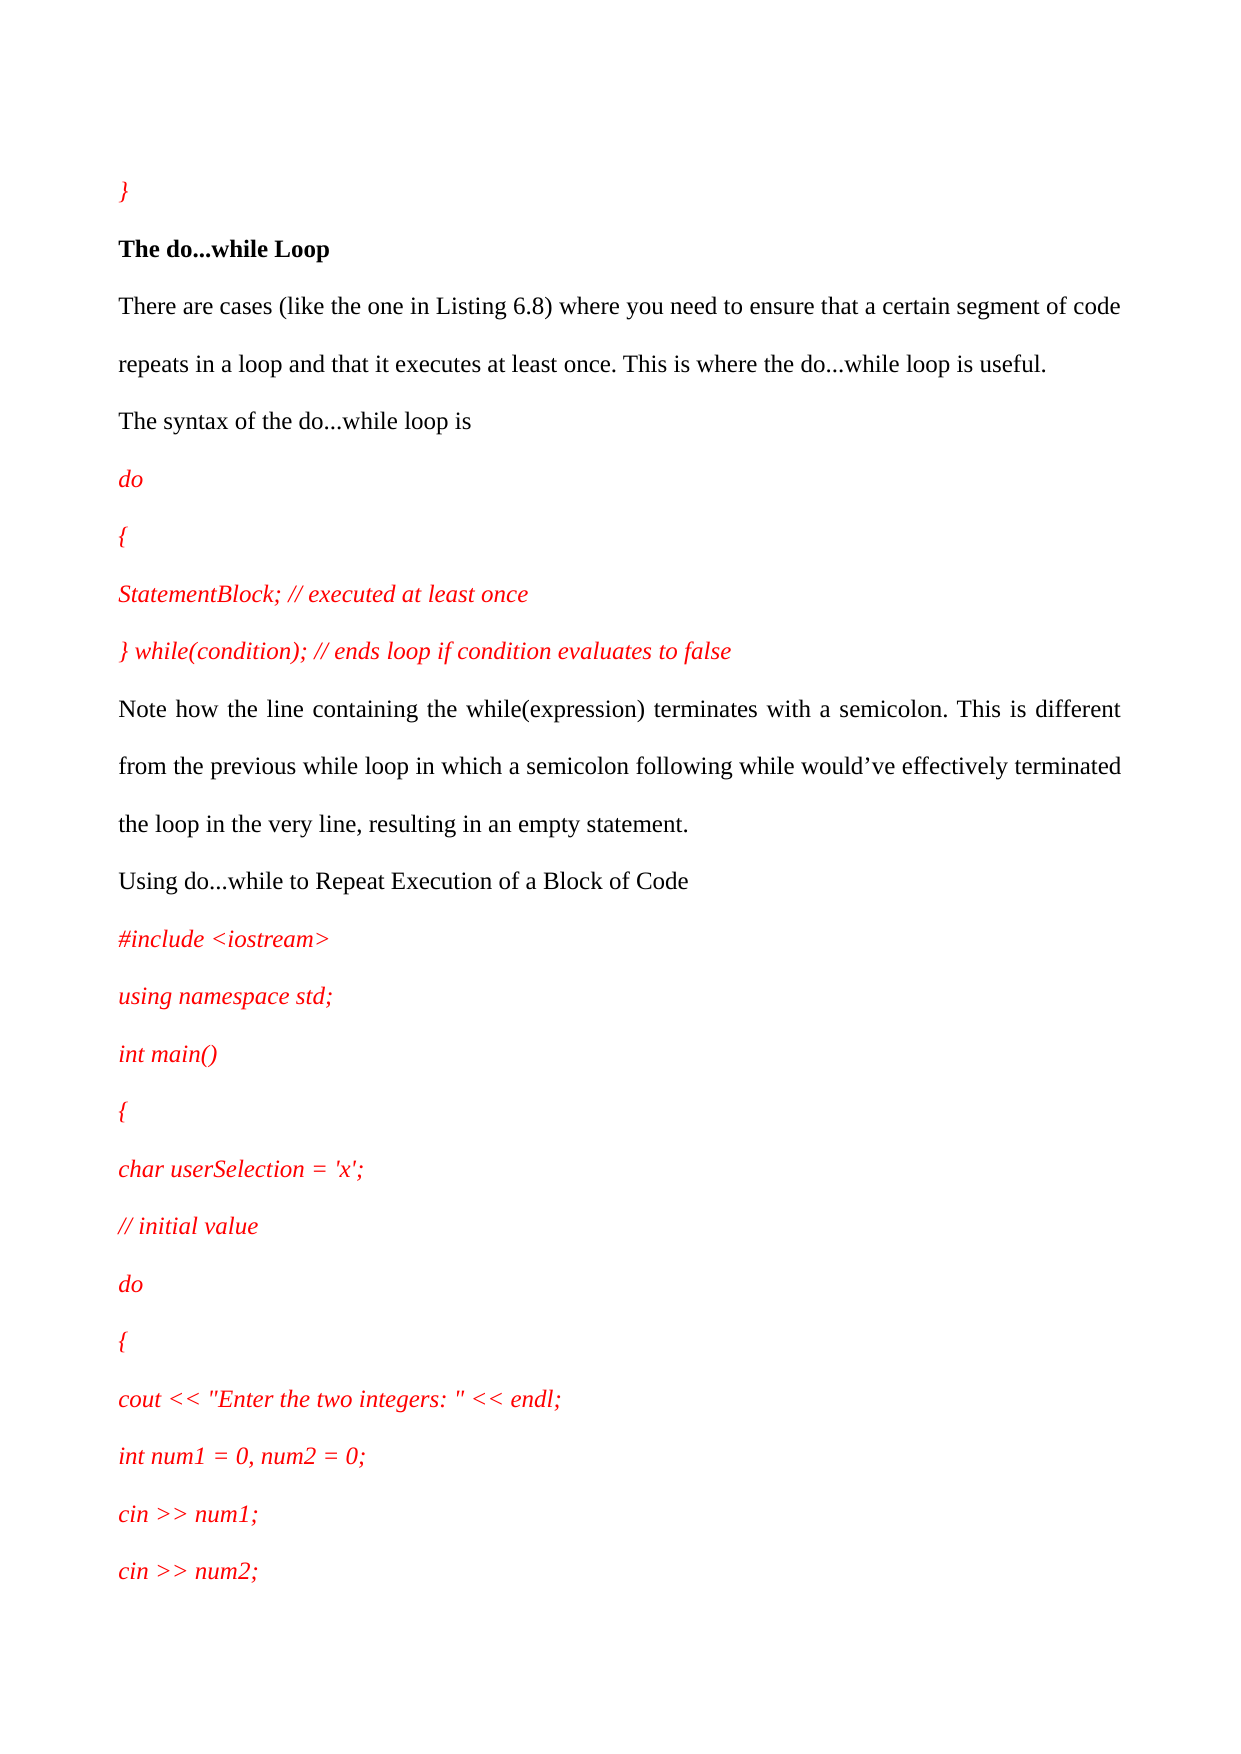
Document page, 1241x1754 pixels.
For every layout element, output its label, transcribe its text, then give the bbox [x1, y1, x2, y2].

text The do...while Loop [118, 234, 1122, 263]
text } while(condition); // ends loop if condition evaluates to false [118, 636, 1122, 665]
text StatementBlock; // executed at least once [118, 579, 1122, 608]
text Note how the line containing the while(expression) terminates with a semicolon. This is different from the previous while loop in which a semicolon following while would’ve effectively terminated the loop in the very line, resulting in an empty statement. [118, 694, 1122, 838]
text int main() [118, 1039, 1122, 1068]
text cin >> num1; [118, 1499, 1122, 1528]
text cout << "Enter the two integers: " << endl; [118, 1384, 1122, 1413]
text #include <iostream> [118, 924, 1122, 953]
text } [118, 176, 1122, 205]
text using namespace std; [118, 981, 1122, 1010]
text int num1 = 0, num2 = 0; [118, 1441, 1122, 1470]
text do [118, 464, 1122, 493]
text // initial value [118, 1211, 1122, 1240]
text char userSelection = 'x'; [118, 1154, 1122, 1183]
text { [118, 1326, 1122, 1355]
text do [118, 1269, 1122, 1298]
text There are cases (like the one in Listing 6.8) where you need to ensure that a certain segment of code repeats in a loop and that it executes at least once. This is where the do...while loop is useful. [118, 291, 1122, 378]
text cin >> num2; [118, 1556, 1122, 1585]
text { [118, 1096, 1122, 1125]
text Using do...while to Repeat Execution of a Block of Code [118, 866, 1122, 895]
text The syntax of the do...while loop is [118, 406, 1122, 435]
text { [118, 521, 1122, 550]
